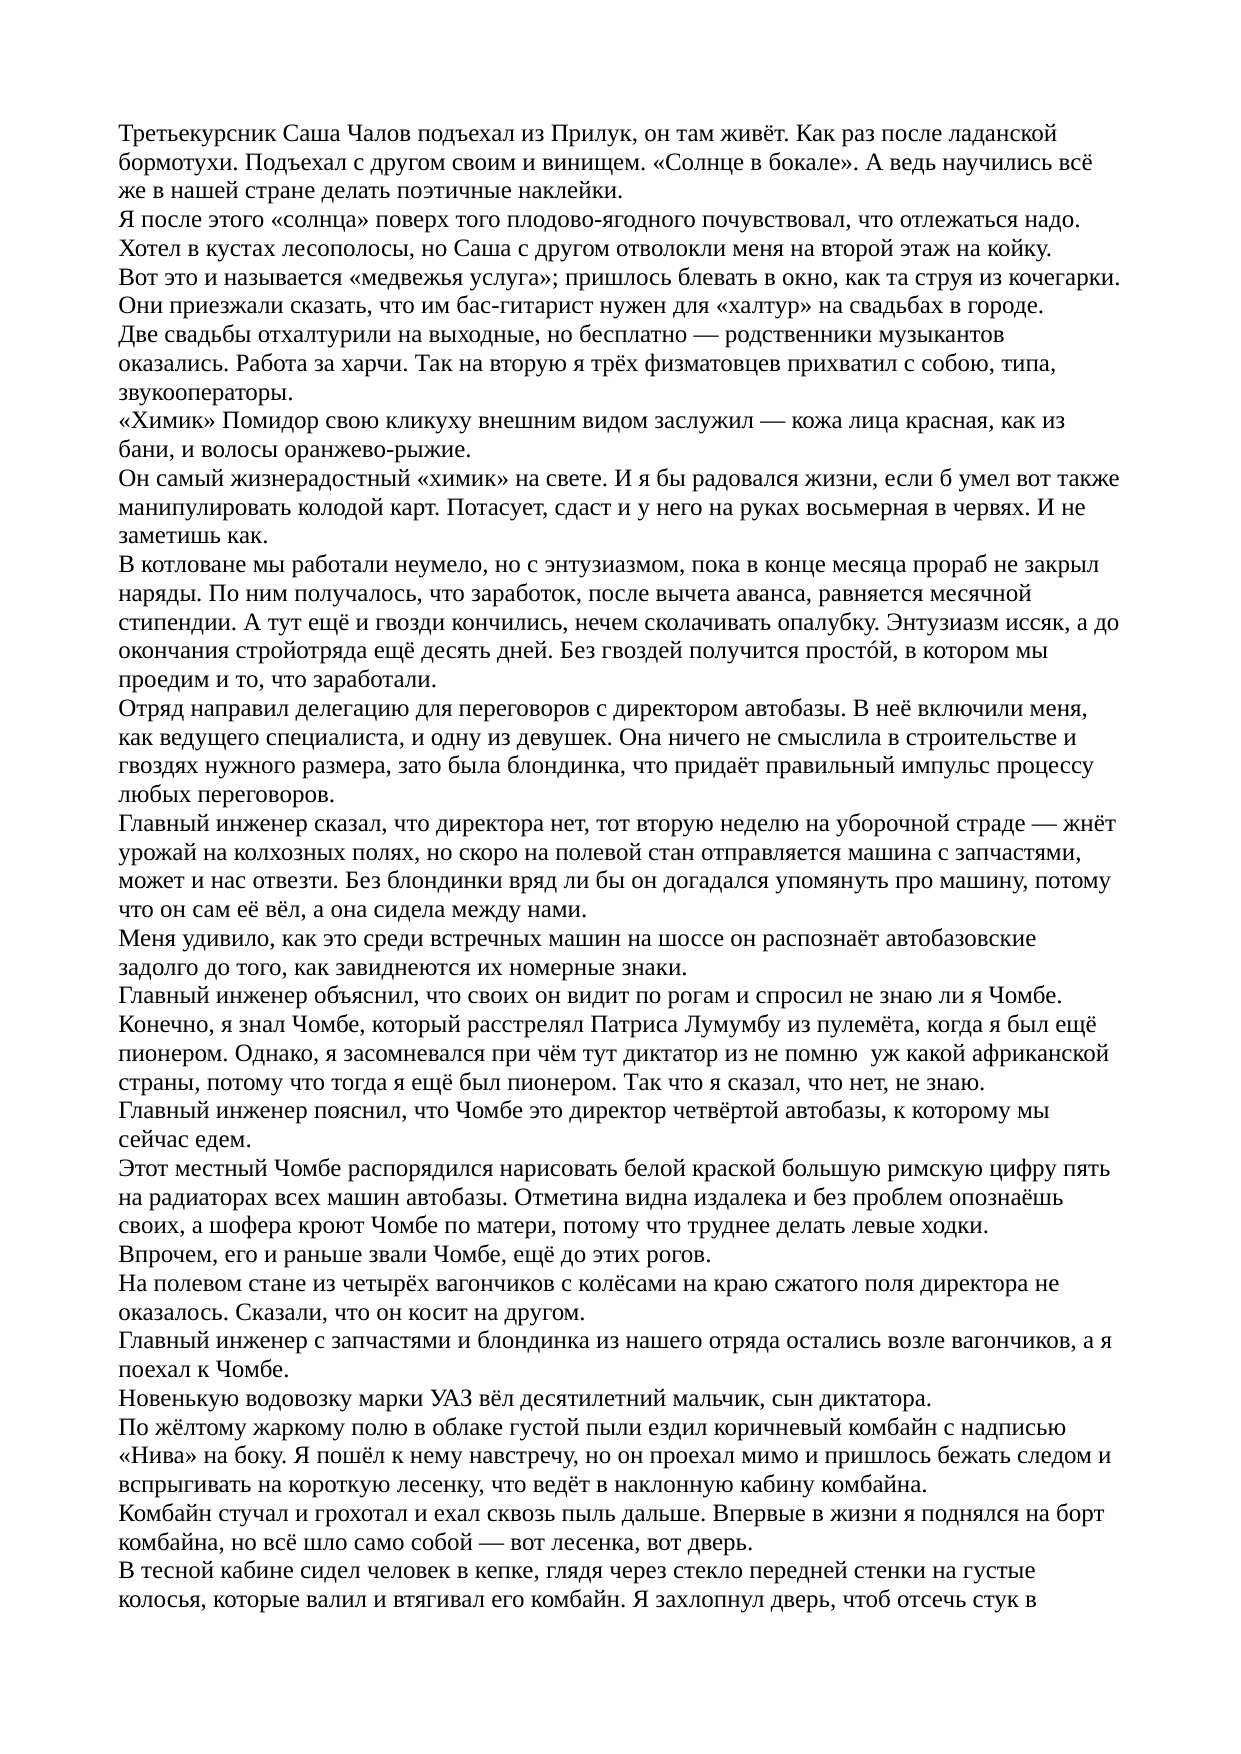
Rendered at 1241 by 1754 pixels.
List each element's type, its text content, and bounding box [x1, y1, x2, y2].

text На полевом стане из четырёх вагончиков с колёсами на краю сжатого поля директора не оказалось. Сказали, что он косит на другом. [118, 1268, 1122, 1326]
text По жёлтому жаркому полю в облаке густой пыли ездил коричневый комбайн с надписью «Нива» на боку. Я пошёл к нему навстречу, но он проехал мимо и пришлось бежать следом и вспрыгивать на короткую лесенку, что ведёт в наклонную кабину комбайна. [118, 1412, 1122, 1498]
text В котловане мы работали неумело, но с энтузиазмом, пока в конце месяца прораб не закрыл наряды. По ним получалось, что заработок, после вычета аванса, равняется месячной стипендии. А тут ещё и гвозди кончились, нечем сколачивать опалубку. Энтузиазм иссяк, а до окончания стройотряда ещё десять дней. Без гвоздей получится простóй, в котором мы проедим и то, что заработали. [118, 549, 1122, 693]
text Две свадьбы отхалтурили на выходные, но бесплатно — родственники музыкантов оказались. Работа за харчи. Так на вторую я трёх физматовцев прихватил с собою, типа, звукооператоры. [118, 319, 1122, 406]
text Главный инженер сказал, что директора нет, тот вторую неделю на уборочной страде — жнёт урожай на колхозных полях, но скоро на полевой стан отправляется машина с запчастями, может и нас отвезти. Без блондинки вряд ли бы он догадался упомянуть про машину, потому что он сам её вёл, а она сидела между нами. [118, 808, 1122, 923]
text Главный инженер пояснил, что Чомбе это директор четвёртой автобазы, к которому мы сейчас едем. [118, 1096, 1122, 1153]
text Новенькую водовозку марки УАЗ вёл десятилетний мальчик, сын диктатора. [118, 1383, 1122, 1412]
text Я после этого «солнца» поверх того плодово-ягодного почувствовал, что отлежаться надо. Хотел в кустах лесополосы, но Саша с другом отволокли меня на второй этаж на койку. [118, 204, 1122, 262]
text В тесной кабине сидел человек в кепке, глядя через стекло передней стенки на густые колосья, которые валил и втягивал его комбайн. Я захлопнул дверь, чтоб отсечь стук в [118, 1556, 1122, 1613]
text Меня удивило, как это среди встречных машин на шоссе он распознаёт автобазовские задолго до того, как завиднеются их номерные знаки. [118, 923, 1122, 981]
text «Химик» Помидор свою кликуху внешним видом заслужил — кожа лица красная, как из бани, и волосы оранжево-рыжие. [118, 406, 1122, 463]
text Конечно, я знал Чомбе, который расстрелял Патриса Лумумбу из пулемёта, когда я был ещё пионером. Однако, я засомневался при чём тут диктатор из не помню уж какой африканской страны, потому что тогда я ещё был пионером. Так что я сказал, что нет, не знаю. [118, 1009, 1122, 1096]
text Главный инженер с запчастями и блондинка из нашего отряда остались возле вагончиков, а я поехал к Чомбе. [118, 1326, 1122, 1383]
text Они приезжали сказать, что им бас-гитарист нужен для «халтур» на свадьбах в городе. [118, 291, 1122, 319]
text Вот это и называется «медвежья услуга»; пришлось блевать в окно, как та струя из кочегарки. [118, 262, 1122, 291]
text Главный инженер объяснил, что своих он видит по рогам и спросил не знаю ли я Чомбе. [118, 981, 1122, 1009]
text Отряд направил делегацию для переговоров с директором автобазы. В неё включили меня, как ведущего специалиста, и одну из девушек. Она ничего не смыслила в строительстве и гвоздях нужного размера, зато была блондинка, что придаёт правильный импульс процессу любых переговоров. [118, 693, 1122, 808]
text Он самый жизнерадостный «химик» на свете. И я бы радовался жизни, если б умел вот также манипулировать колодой карт. Потасует, сдаст и у него на руках восьмерная в червях. И не заметишь как. [118, 463, 1122, 549]
text Этот местный Чомбе распорядился нарисовать белой краской большую римскую цифру пять на радиаторах всех машин автобазы. Отметина видна издалека и без проблем опознаёшь своих, а шофера кроют Чомбе по матери, потому что труднее делать левые ходки. [118, 1153, 1122, 1239]
text Впрочем, его и раньше звали Чомбе, ещё до этих рогов. [118, 1239, 1122, 1268]
text Третьекурсник Саша Чалов подъехал из Прилук, он там живёт. Как раз после ладанской бормотухи. Подъехал с другом своим и винищем. «Солнце в бокале». А ведь научились всё же в нашей стране делать поэтичные наклейки. [118, 118, 1122, 204]
text Комбайн стучал и грохотал и ехал сквозь пыль дальше. Впервые в жизни я поднялся на борт комбайна, но всё шло само собой — вот лесенка, вот дверь. [118, 1498, 1122, 1556]
